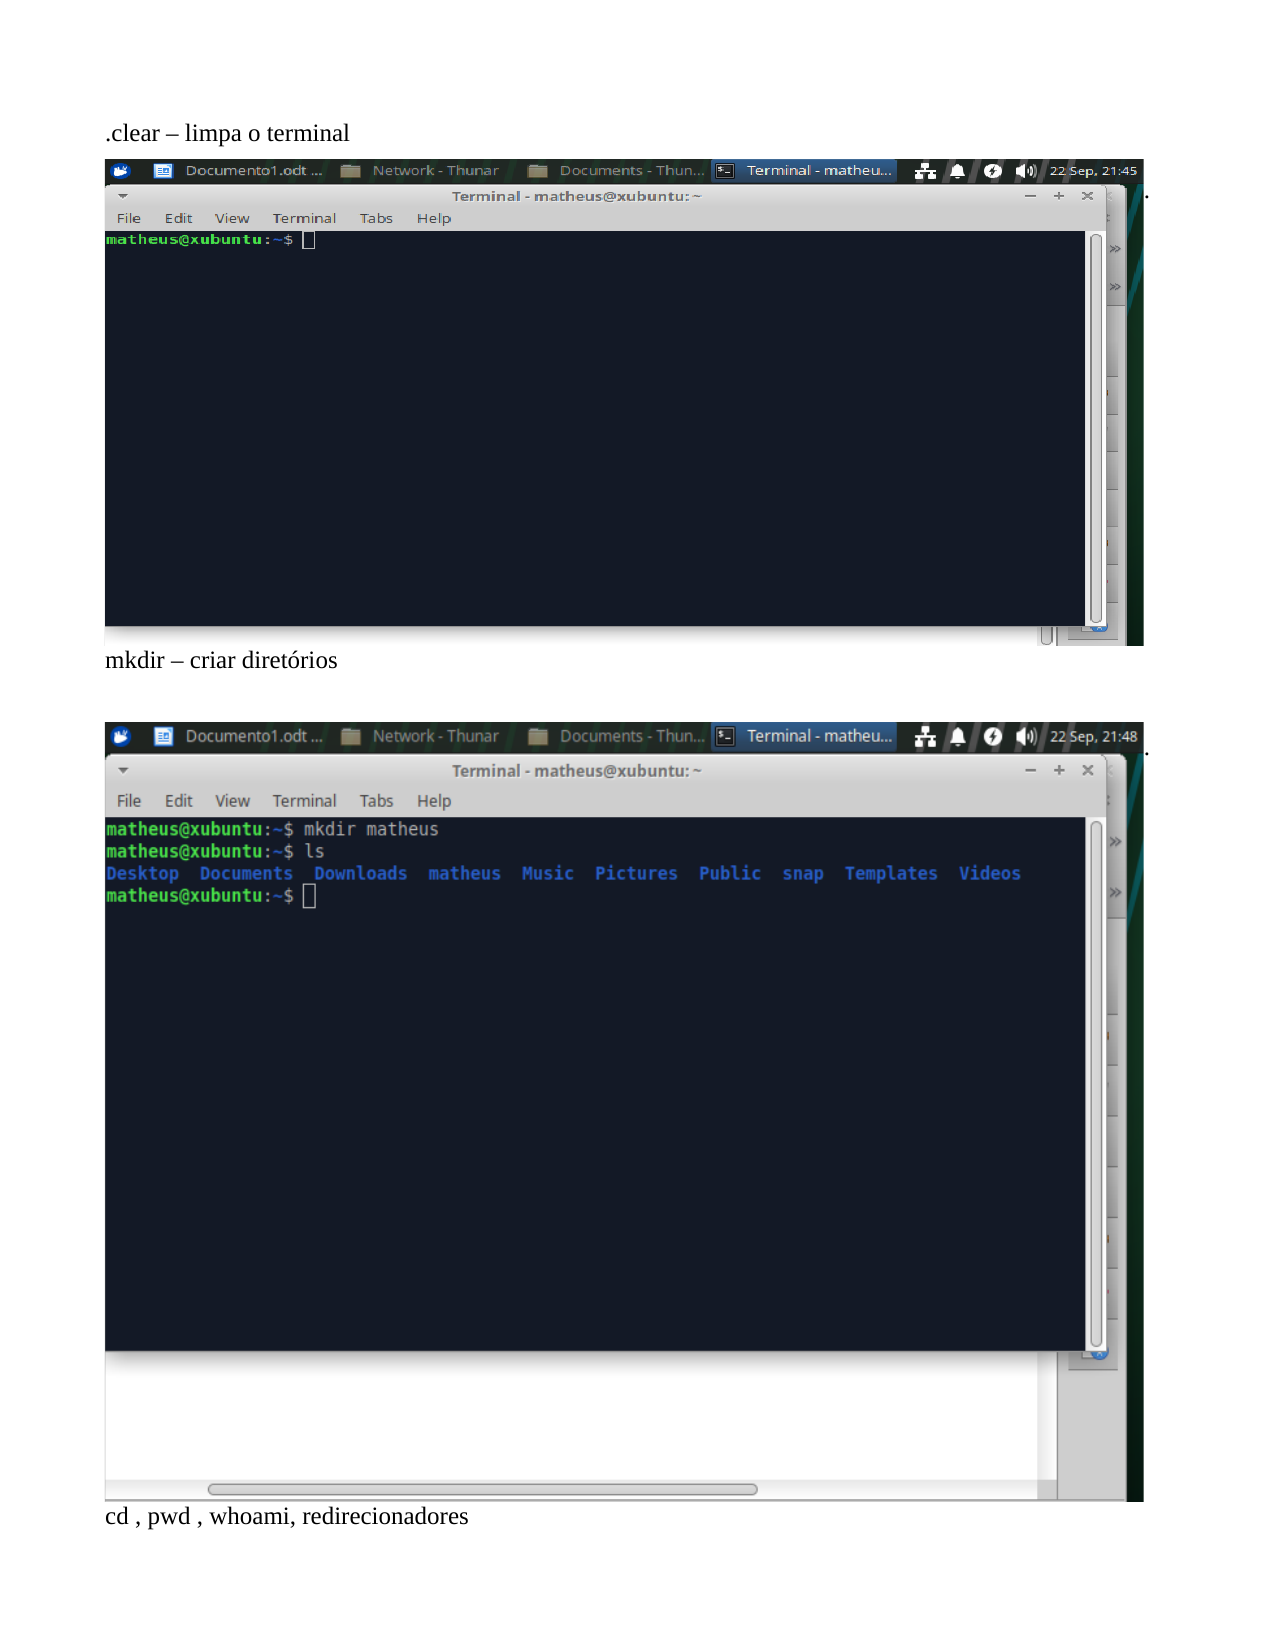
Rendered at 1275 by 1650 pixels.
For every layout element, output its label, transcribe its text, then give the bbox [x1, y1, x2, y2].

text . mkdir – criar diretórios [105, 176, 1157, 674]
text .clear – limpa o terminal [105, 118, 1157, 147]
text . cd , pwd , whoami, redirecionadores [105, 732, 1157, 1530]
